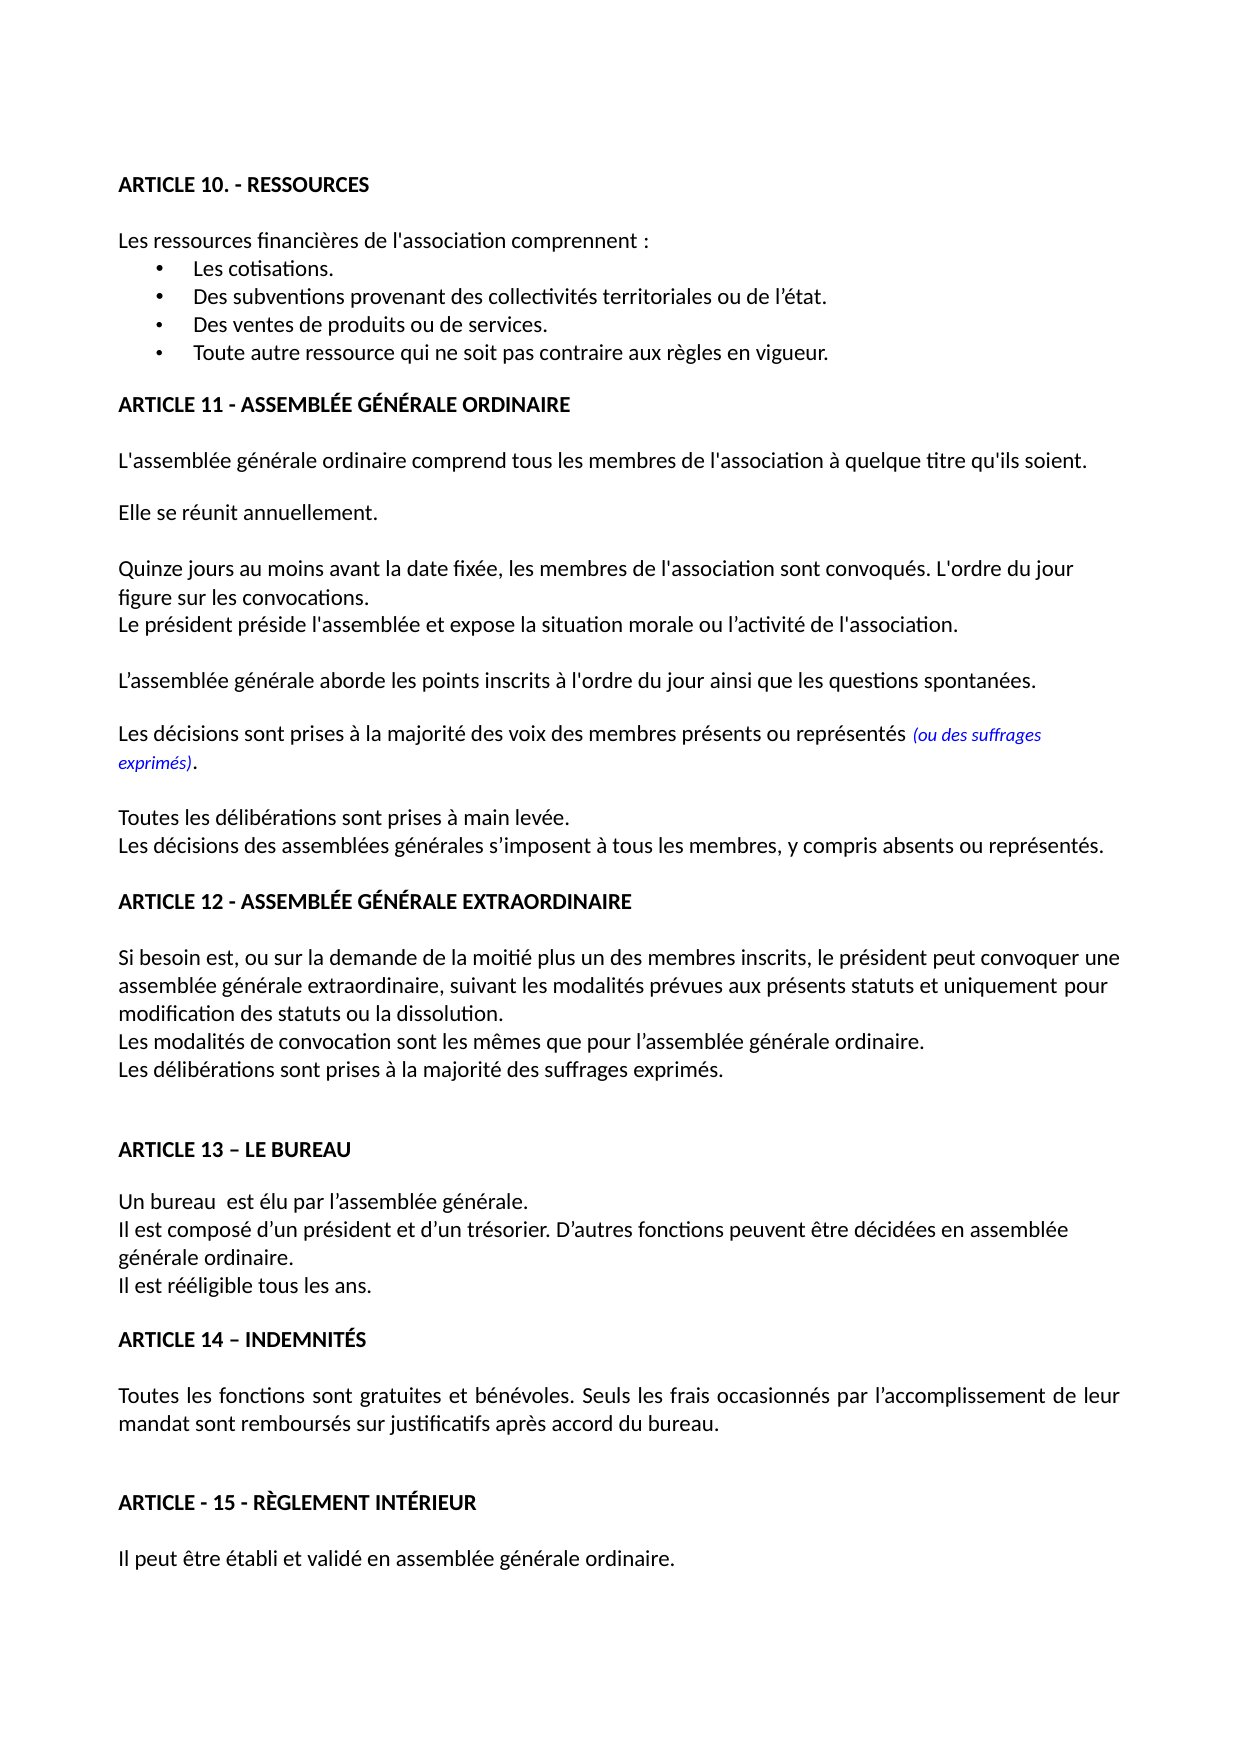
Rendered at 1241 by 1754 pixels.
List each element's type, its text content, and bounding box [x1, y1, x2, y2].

text Les décisions sont prises à la majorité des voix des membres présents ou représentés (ou des suffrages exprimés). [118, 719, 1122, 775]
list Les cotisations. [156, 254, 1122, 282]
text Un bureau est élu par l’assemblée générale. [118, 1187, 1122, 1215]
text Les délibérations sont prises à la majorité des suffrages exprimés. [118, 1055, 1122, 1107]
list Des subventions provenant des collectivités territoriales ou de l’état. [156, 282, 1122, 310]
text Les modalités de convocation sont les mêmes que pour l’assemblée générale ordinaire. [118, 1027, 1122, 1055]
text Toutes les délibérations sont prises à main levée. [118, 803, 1122, 831]
text ARTICLE 11 - ASSEMBLÉE GÉNÉRALE ORDINAIRE L'assemblée générale ordinaire comprend tous les membres de l'association à quelque titre qu'ils soient. [118, 390, 1122, 498]
text Elle se réunit annuellement. Quinze jours au moins avant la date fixée, les membres de l'association sont convoqués. L'ordre du jour figure sur les convocations. Le président préside l'assemblée et expose la situation morale ou l’activité de l'association. L’assemblée générale aborde les points inscrits à l'ordre du jour ainsi que les questions spontanées. [118, 498, 1122, 719]
text ARTICLE - 15 - RÈGLEMENT INTÉRIEUR Il peut être établi et validé en assemblée générale ordinaire. [118, 1488, 1122, 1572]
text Il est composé d’un président et d’un trésorier. D’autres fonctions peuvent être décidées en assemblée générale ordinaire. [118, 1215, 1122, 1271]
text Toutes les fonctions sont gratuites et bénévoles. Seuls les frais occasionnés par l’accomplissement de leur mandat sont remboursés sur justificatifs après accord du bureau. [118, 1381, 1122, 1437]
text ARTICLE 10. - RESSOURCES Les ressources financières de l'association comprennent : [118, 170, 1122, 254]
list Toute autre ressource qui ne soit pas contraire aux règles en vigueur. [156, 338, 1122, 390]
text Il est rééligible tous les ans. [118, 1271, 1122, 1299]
list Des ventes de produits ou de services. [156, 310, 1122, 338]
text ARTICLE 14 – INDEMNITÉS [118, 1325, 1122, 1353]
text Les décisions des assemblées générales s’imposent à tous les membres, y compris absents ou représentés. ARTICLE 12 - ASSEMBLÉE GÉNÉRALE EXTRAORDINAIRE Si besoin est, ou sur la demande de la moitié plus un des membres inscrits, le président peut convoquer une assemblée générale extraordinaire, suivant les modalités prévues aux présents statuts et uniquement pour modification des statuts ou la dissolution. [118, 831, 1122, 1027]
text ARTICLE 13 – LE BUREAU [118, 1107, 1122, 1187]
text [118, 118, 1122, 170]
